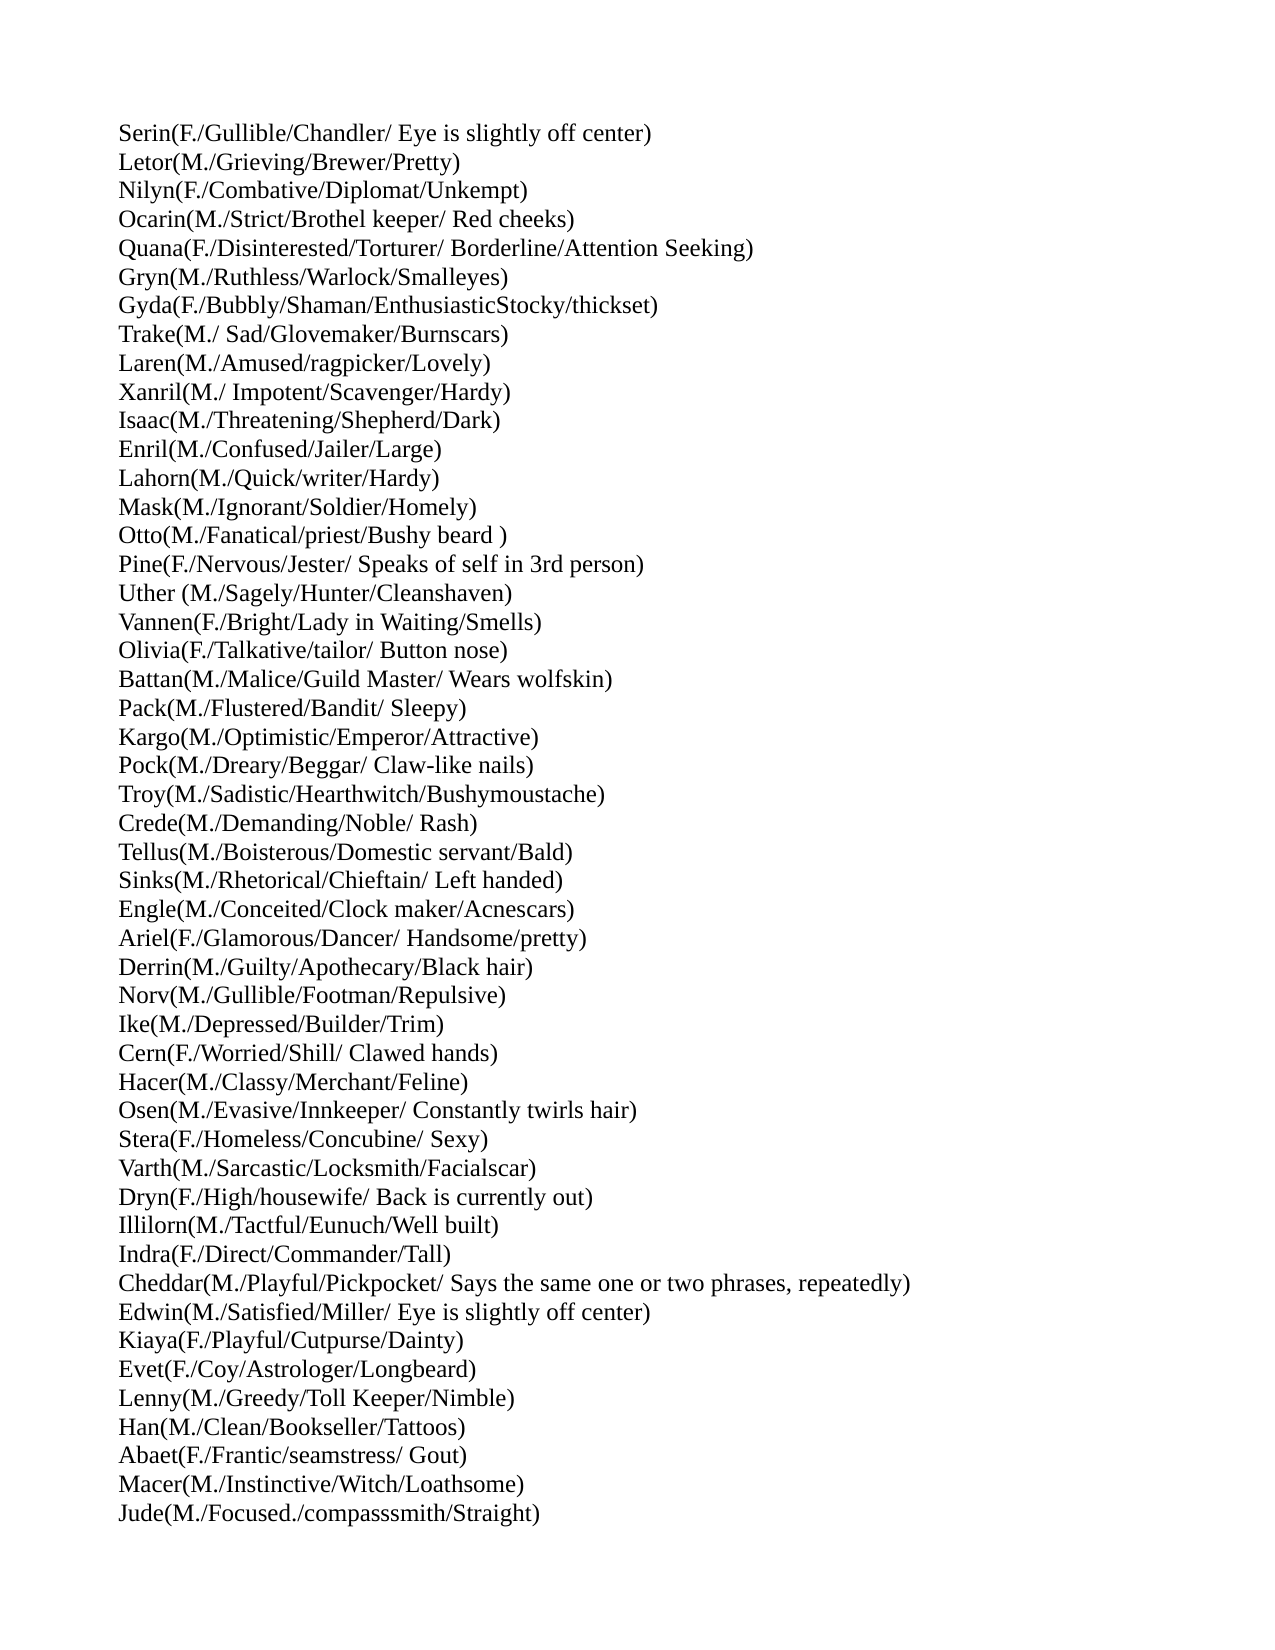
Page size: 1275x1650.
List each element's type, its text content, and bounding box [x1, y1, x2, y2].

text Tellus(M./Boisterous/Domestic servant/Bald) [118, 837, 1157, 866]
text Sinks(M./Rhetorical/Chieftain/ Left handed) [118, 866, 1157, 894]
text Lenny(M./Greedy/Toll Keeper/Nimble) [118, 1383, 1157, 1412]
text Edwin(M./Satisfied/Miller/ Eye is slightly off center) [118, 1297, 1157, 1326]
text Kargo(M./Optimistic/Emperor/Attractive) [118, 722, 1157, 751]
text Vannen(F./Bright/Lady in Waiting/Smells) [118, 607, 1157, 636]
text Olivia(F./Talkative/tailor/ Button nose) [118, 636, 1157, 664]
text Pine(F./Nervous/Jester/ Speaks of self in 3rd person) [118, 549, 1157, 578]
text Gryn(M./Ruthless/Warlock/Smalleyes) [118, 262, 1157, 291]
text Norv(M./Gullible/Footman/Repulsive) [118, 981, 1157, 1009]
text Indra(F./Direct/Commander/Tall) [118, 1239, 1157, 1268]
text Isaac(M./Threatening/Shepherd/Dark) [118, 406, 1157, 434]
text Pack(M./Flustered/Bandit/ Sleepy) [118, 693, 1157, 722]
text Pock(M./Dreary/Beggar/ Claw-like nails) [118, 751, 1157, 779]
text Abaet(F./Frantic/seamstress/ Gout) [118, 1441, 1157, 1469]
text Cern(F./Worried/Shill/ Clawed hands) [118, 1038, 1157, 1067]
text Ike(M./Depressed/Builder/Trim) [118, 1009, 1157, 1038]
text Gyda(F./Bubbly/Shaman/EnthusiasticStocky/thickset) [118, 291, 1157, 319]
text Otto(M./Fanatical/priest/Bushy beard ) [118, 521, 1157, 549]
text Lahorn(M./Quick/writer/Hardy) [118, 463, 1157, 492]
text Macer(M./Instinctive/Witch/Loathsome) [118, 1469, 1157, 1498]
text Ocarin(M./Strict/Brothel keeper/ Red cheeks) [118, 204, 1157, 233]
text Uther (M./Sagely/Hunter/Cleanshaven) [118, 578, 1157, 607]
text Troy(M./Sadistic/Hearthwitch/Bushymoustache) [118, 779, 1157, 808]
text Stera(F./Homeless/Concubine/ Sexy) [118, 1124, 1157, 1153]
text Cheddar(M./Playful/Pickpocket/ Says the same one or two phrases, repeatedly) [118, 1268, 1157, 1297]
text Han(M./Clean/Bookseller/Tattoos) [118, 1412, 1157, 1441]
text Illilorn(M./Tactful/Eunuch/Well built) [118, 1211, 1157, 1239]
text Varth(M./Sarcastic/Locksmith/Facialscar) [118, 1153, 1157, 1182]
text Xanril(M./ Impotent/Scavenger/Hardy) [118, 377, 1157, 406]
text Evet(F./Coy/Astrologer/Longbeard) [118, 1354, 1157, 1383]
text Letor(M./Grieving/Brewer/Pretty) [118, 147, 1157, 176]
text Quana(F./Disinterested/Torturer/ Borderline/Attention Seeking) [118, 233, 1157, 262]
text Laren(M./Amused/ragpicker/Lovely) [118, 348, 1157, 377]
text Battan(M./Malice/Guild Master/ Wears wolfskin) [118, 664, 1157, 693]
text Enril(M./Confused/Jailer/Large) [118, 434, 1157, 463]
text Kiaya(F./Playful/Cutpurse/Dainty) [118, 1326, 1157, 1354]
text Hacer(M./Classy/Merchant/Feline) [118, 1067, 1157, 1096]
text Derrin(M./Guilty/Apothecary/Black hair) [118, 952, 1157, 981]
text Nilyn(F./Combative/Diplomat/Unkempt) [118, 176, 1157, 204]
text Trake(M./ Sad/Glovemaker/Burnscars) [118, 319, 1157, 348]
text Engle(M./Conceited/Clock maker/Acnescars) [118, 894, 1157, 923]
text Ariel(F./Glamorous/Dancer/ Handsome/pretty) [118, 923, 1157, 952]
text Serin(F./Gullible/Chandler/ Eye is slightly off center) [118, 118, 1157, 147]
text Mask(M./Ignorant/Soldier/Homely) [118, 492, 1157, 521]
text Jude(M./Focused./compasssmith/Straight) [118, 1498, 1157, 1527]
text Crede(M./Demanding/Noble/ Rash) [118, 808, 1157, 837]
text Dryn(F./High/housewife/ Back is currently out) [118, 1182, 1157, 1211]
text Osen(M./Evasive/Innkeeper/ Constantly twirls hair) [118, 1096, 1157, 1124]
